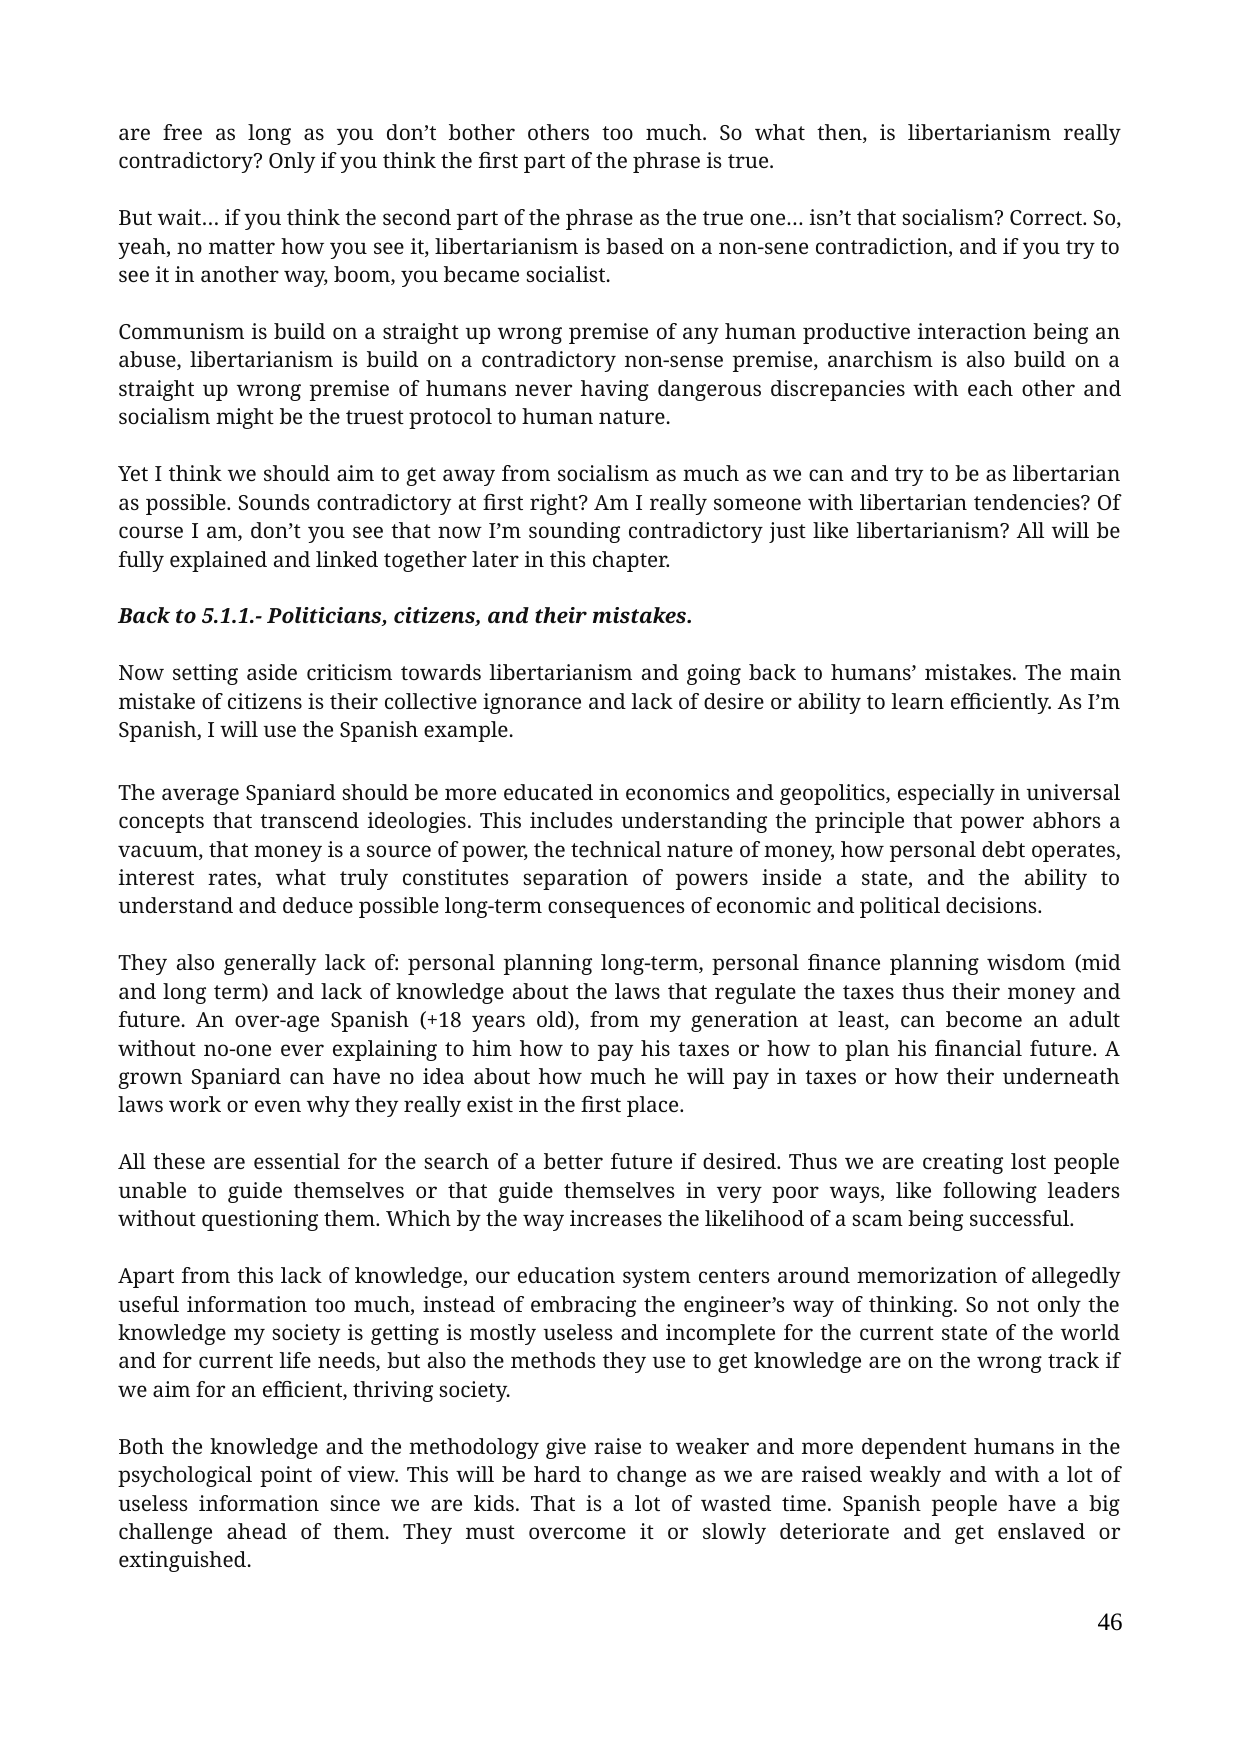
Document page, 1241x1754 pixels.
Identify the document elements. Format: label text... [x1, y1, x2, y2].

text Apart from this lack of knowledge, our education system centers around memorization of allegedly useful information too much, instead of embracing the engineer’s way of thinking. So not only the knowledge my society is getting is mostly useless and incomplete for the current state of the world and for current life needs, but also the methods they use to get knowledge are on the wrong track if we aim for an efficient, thriving society. [118, 1261, 1122, 1403]
text But wait… if you think the second part of the phrase as the true one… isn’t that socialism? Correct. So, yeah, no matter how you see it, libertarianism is based on a non-sene contradiction, and if you try to see it in another way, boom, you became socialist. [118, 203, 1122, 289]
text All these are essential for the search of a better future if desired. Thus we are creating lost people unable to guide themselves or that guide themselves in very poor ways, like following leaders without questioning them. Which by the way increases the likelihood of a scam being successful. [118, 1147, 1122, 1233]
text are free as long as you don’t bother others too much. So what then, is libertarianism really contradictory? Only if you think the first part of the phrase is true. [118, 118, 1122, 175]
text Yet I think we should aim to get away from socialism as much as we can and try to be as libertarian as possible. Sounds contradictory at first right? Am I really someone with libertarian tendencies? Of course I am, don’t you see that now I’m sounding contradictory just like libertarianism? All will be fully explained and linked together later in this chapter. [118, 459, 1122, 573]
text Communism is build on a straight up wrong premise of any human productive interaction being an abuse, libertarianism is build on a contradictory non-sense premise, anarchism is also build on a straight up wrong premise of humans never having dangerous discrepancies with each other and socialism might be the truest protocol to human nature. [118, 317, 1122, 431]
text Back to 5.1.1.- Politicians, citizens, and their mistakes. [118, 602, 1122, 630]
text The average Spaniard should be more educated in economics and geopolitics, especially in universal concepts that transcend ideologies. This includes understanding the principle that power abhors a vacuum, that money is a source of power, the technical nature of money, how personal debt operates, interest rates, what truly constitutes separation of powers inside a state, and the ability to understand and deduce possible long-term consequences of economic and political decisions. [118, 778, 1122, 920]
text Now setting aside criticism towards libertarianism and going back to humans’ mistakes. The main mistake of citizens is their collective ignorance and lack of desire or ability to learn efficiently. As I’m Spanish, I will use the Spanish example. [118, 658, 1122, 744]
text They also generally lack of: personal planning long-term, personal finance planning wisdom (mid and long term) and lack of knowledge about the laws that regulate the taxes thus their money and future. An over-age Spanish (+18 years old), from my generation at least, can become an adult without no-one ever explaining to him how to pay his taxes or how to plan his financial future. A grown Spaniard can have no idea about how much he will pay in taxes or how their underneath laws work or even why they really exist in the first place. [118, 948, 1122, 1119]
text Both the knowledge and the methodology give raise to weaker and more dependent humans in the psychological point of view. This will be hard to change as we are raised weakly and with a lot of useless information since we are kids. That is a lot of wasted time. Spanish people have a big challenge ahead of them. They must overcome it or slowly deteriorate and get enslaved or extinguished. [118, 1432, 1122, 1574]
